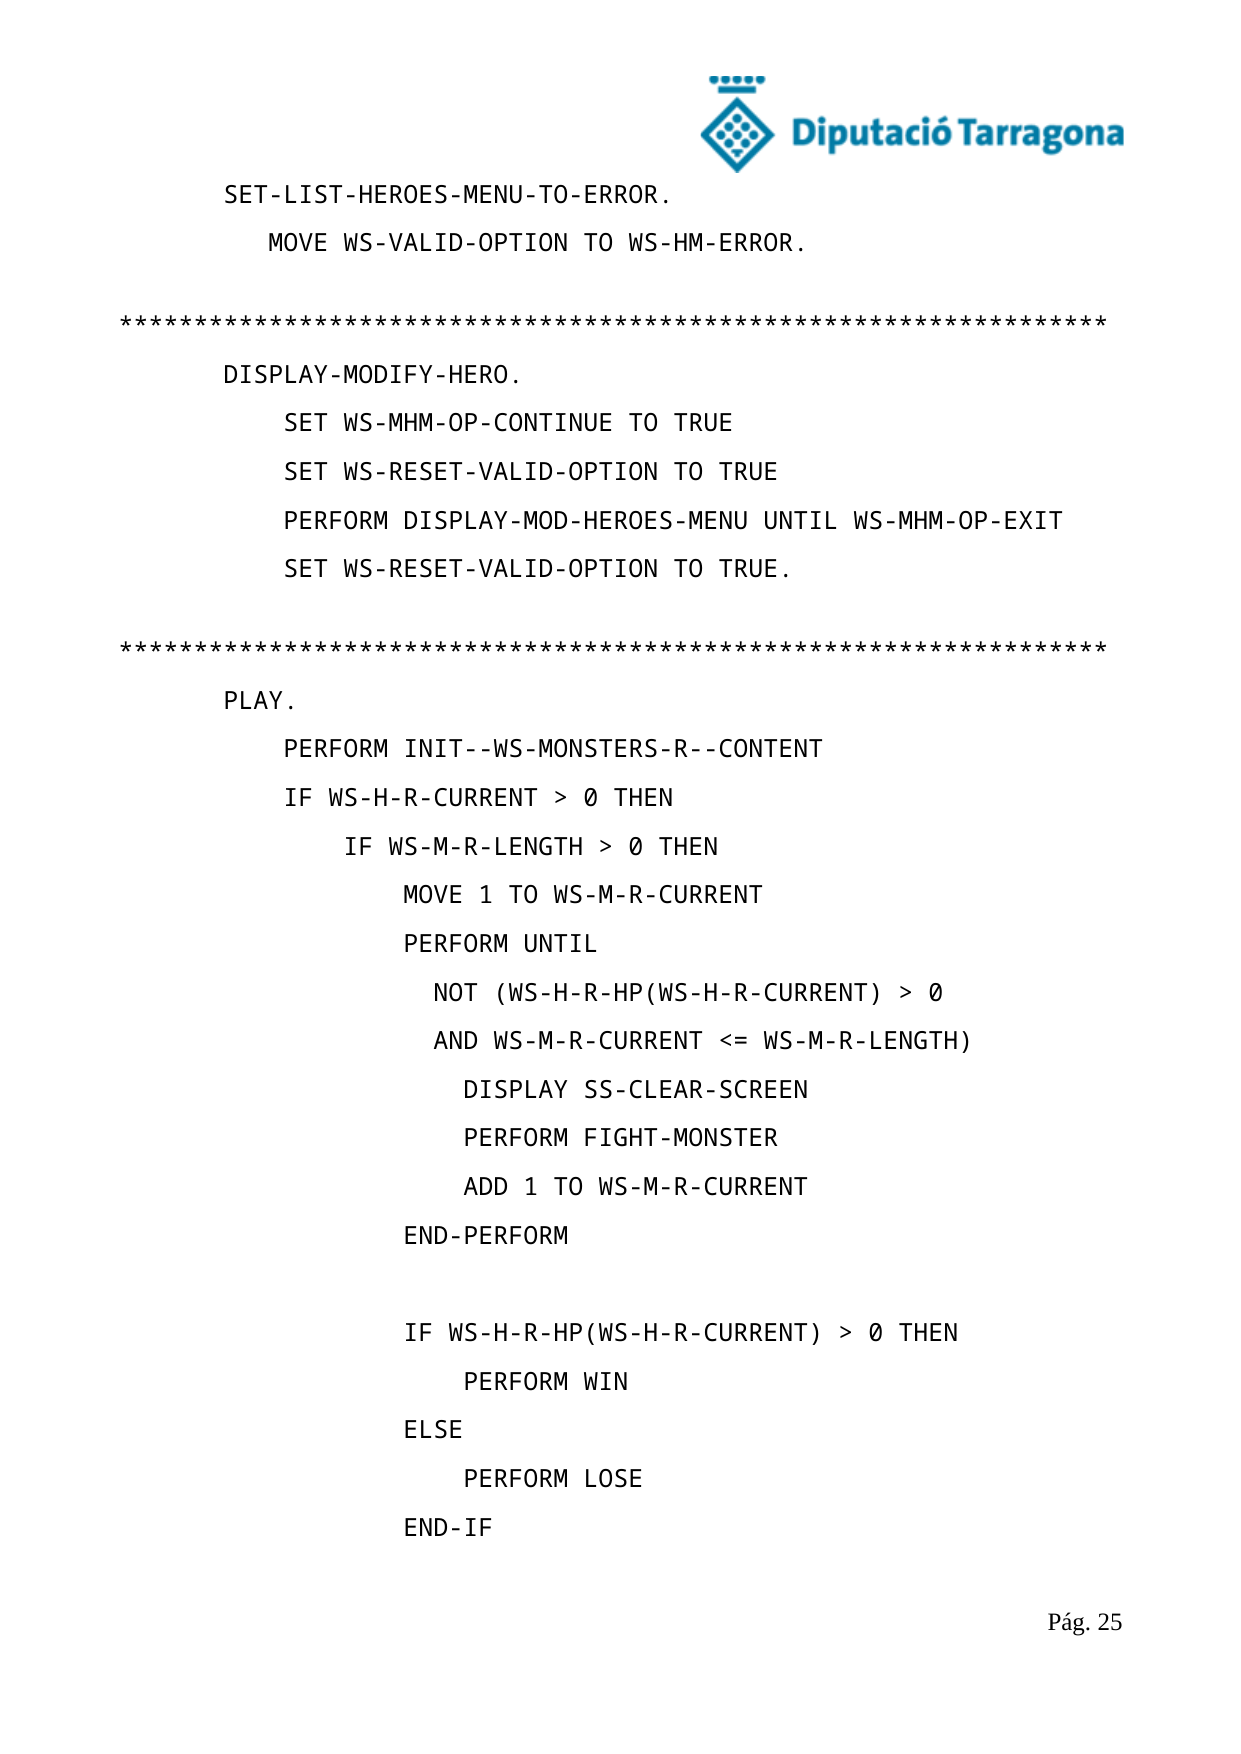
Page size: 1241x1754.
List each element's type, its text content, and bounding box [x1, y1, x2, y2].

text PERFORM INIT--WS-MONSTERS-R--CONTENT [118, 731, 1122, 765]
text SET WS-RESET-VALID-OPTION TO TRUE. [118, 551, 1122, 585]
text ****************************************************************** [118, 599, 1122, 668]
text IF WS-H-R-HP(WS-H-R-CURRENT) > 0 THEN [118, 1315, 1122, 1349]
text END-PERFORM [118, 1217, 1122, 1251]
text PLAY. [118, 682, 1122, 716]
picture [700, 76, 1124, 173]
text NOT (WS-H-R-HP(WS-H-R-CURRENT) > 0 [118, 974, 1122, 1008]
text SET-LIST-HEROES-MENU-TO-ERROR. [118, 176, 1122, 210]
text ADD 1 TO WS-M-R-CURRENT [118, 1169, 1122, 1203]
text MOVE WS-VALID-OPTION TO WS-HM-ERROR. [118, 225, 1122, 259]
text AND WS-M-R-CURRENT <= WS-M-R-LENGTH) [118, 1023, 1122, 1057]
text DISPLAY-MODIFY-HERO. [118, 356, 1122, 390]
text IF WS-H-R-CURRENT > 0 THEN [118, 779, 1122, 814]
text ****************************************************************** [118, 274, 1122, 342]
text MOVE 1 TO WS-M-R-CURRENT [118, 877, 1122, 911]
text END-IF [118, 1509, 1122, 1543]
text IF WS-M-R-LENGTH > 0 THEN [118, 828, 1122, 862]
text PERFORM WIN [118, 1363, 1122, 1397]
text SET WS-MHM-OP-CONTINUE TO TRUE [118, 405, 1122, 439]
text PERFORM UNTIL [118, 926, 1122, 959]
text PERFORM LOSE [118, 1461, 1122, 1495]
text PERFORM FIGHT-MONSTER [118, 1120, 1122, 1154]
text PERFORM DISPLAY-MOD-HEROES-MENU UNTIL WS-MHM-OP-EXIT [118, 502, 1122, 536]
text SET WS-RESET-VALID-OPTION TO TRUE [118, 454, 1122, 488]
text DISPLAY SS-CLEAR-SCREEN [118, 1071, 1122, 1106]
text ELSE [118, 1412, 1122, 1446]
